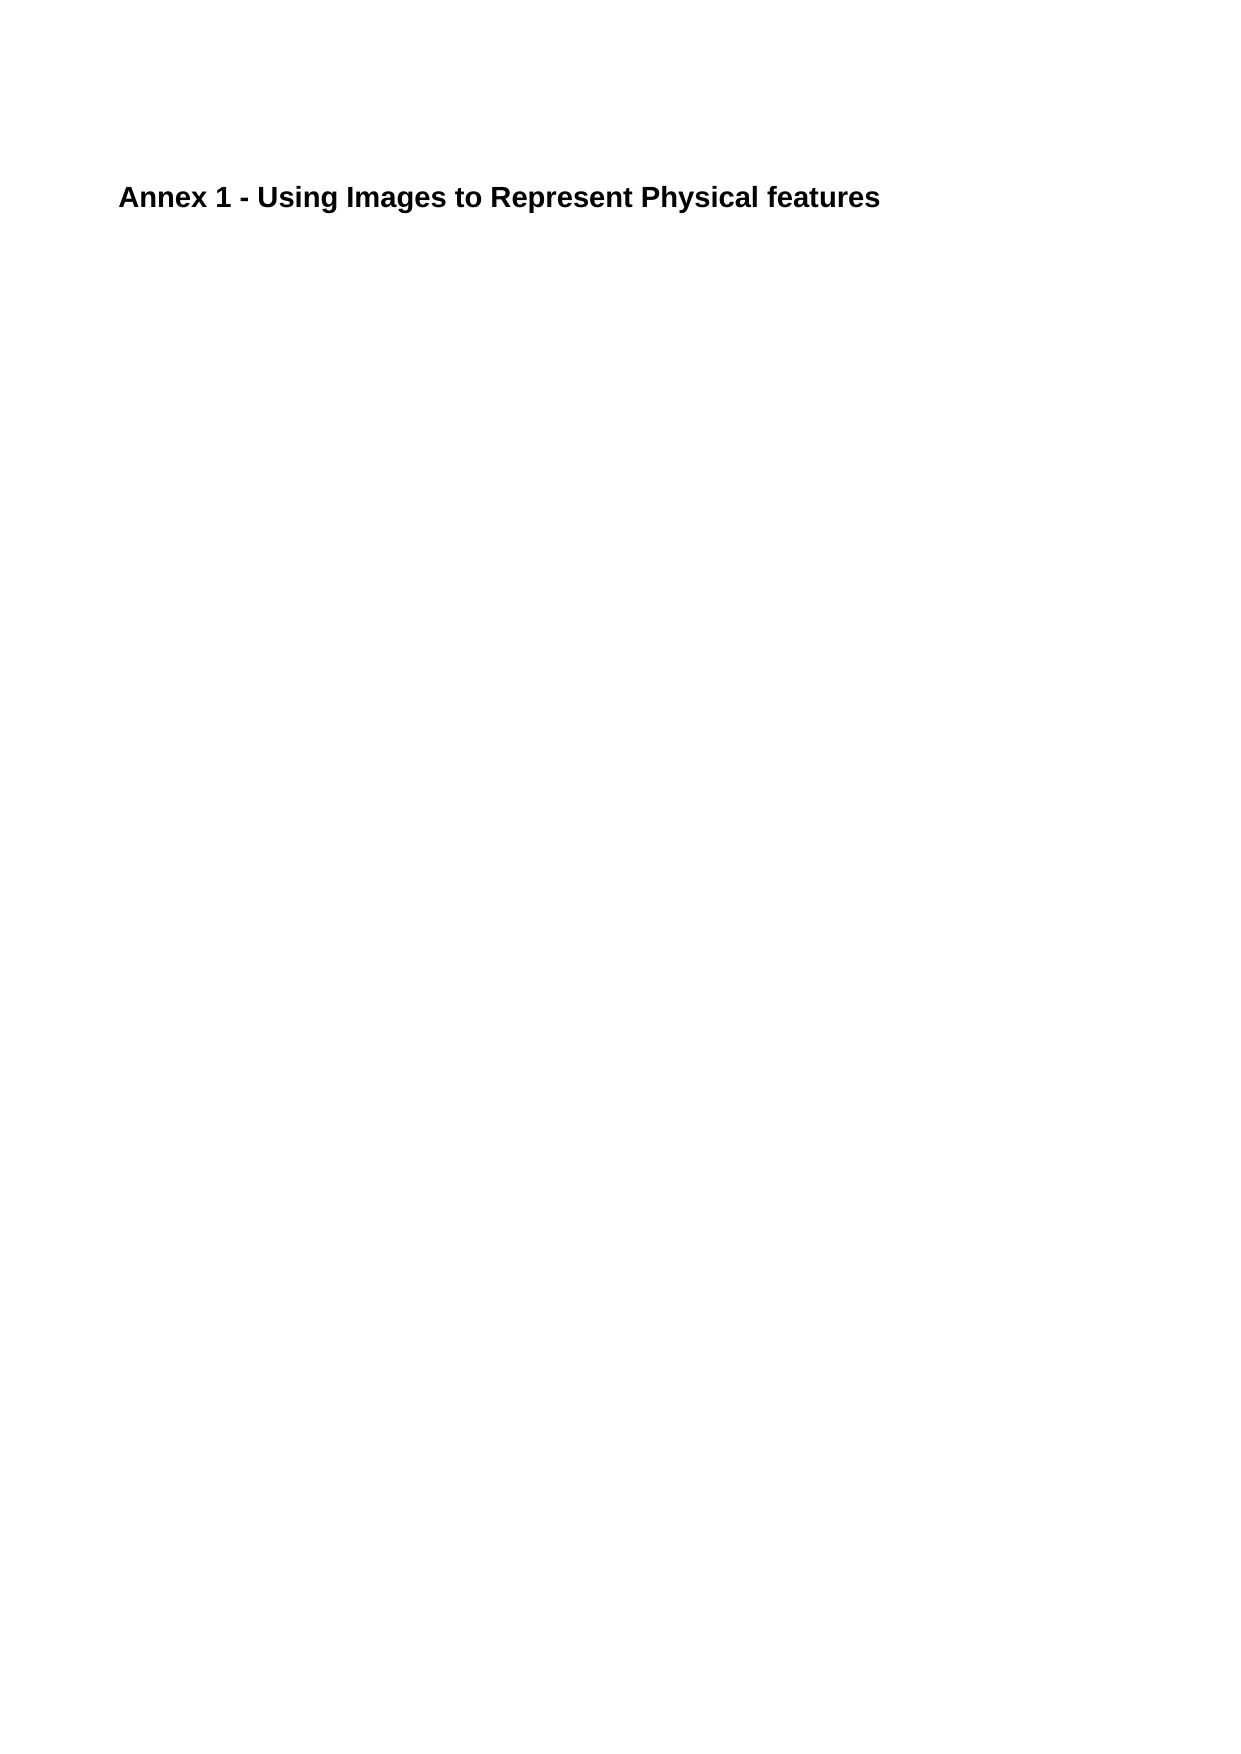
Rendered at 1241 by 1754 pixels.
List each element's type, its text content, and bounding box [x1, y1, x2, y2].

subtitle Annex 1 - Using Images to Represent Physical features [118, 181, 1122, 214]
